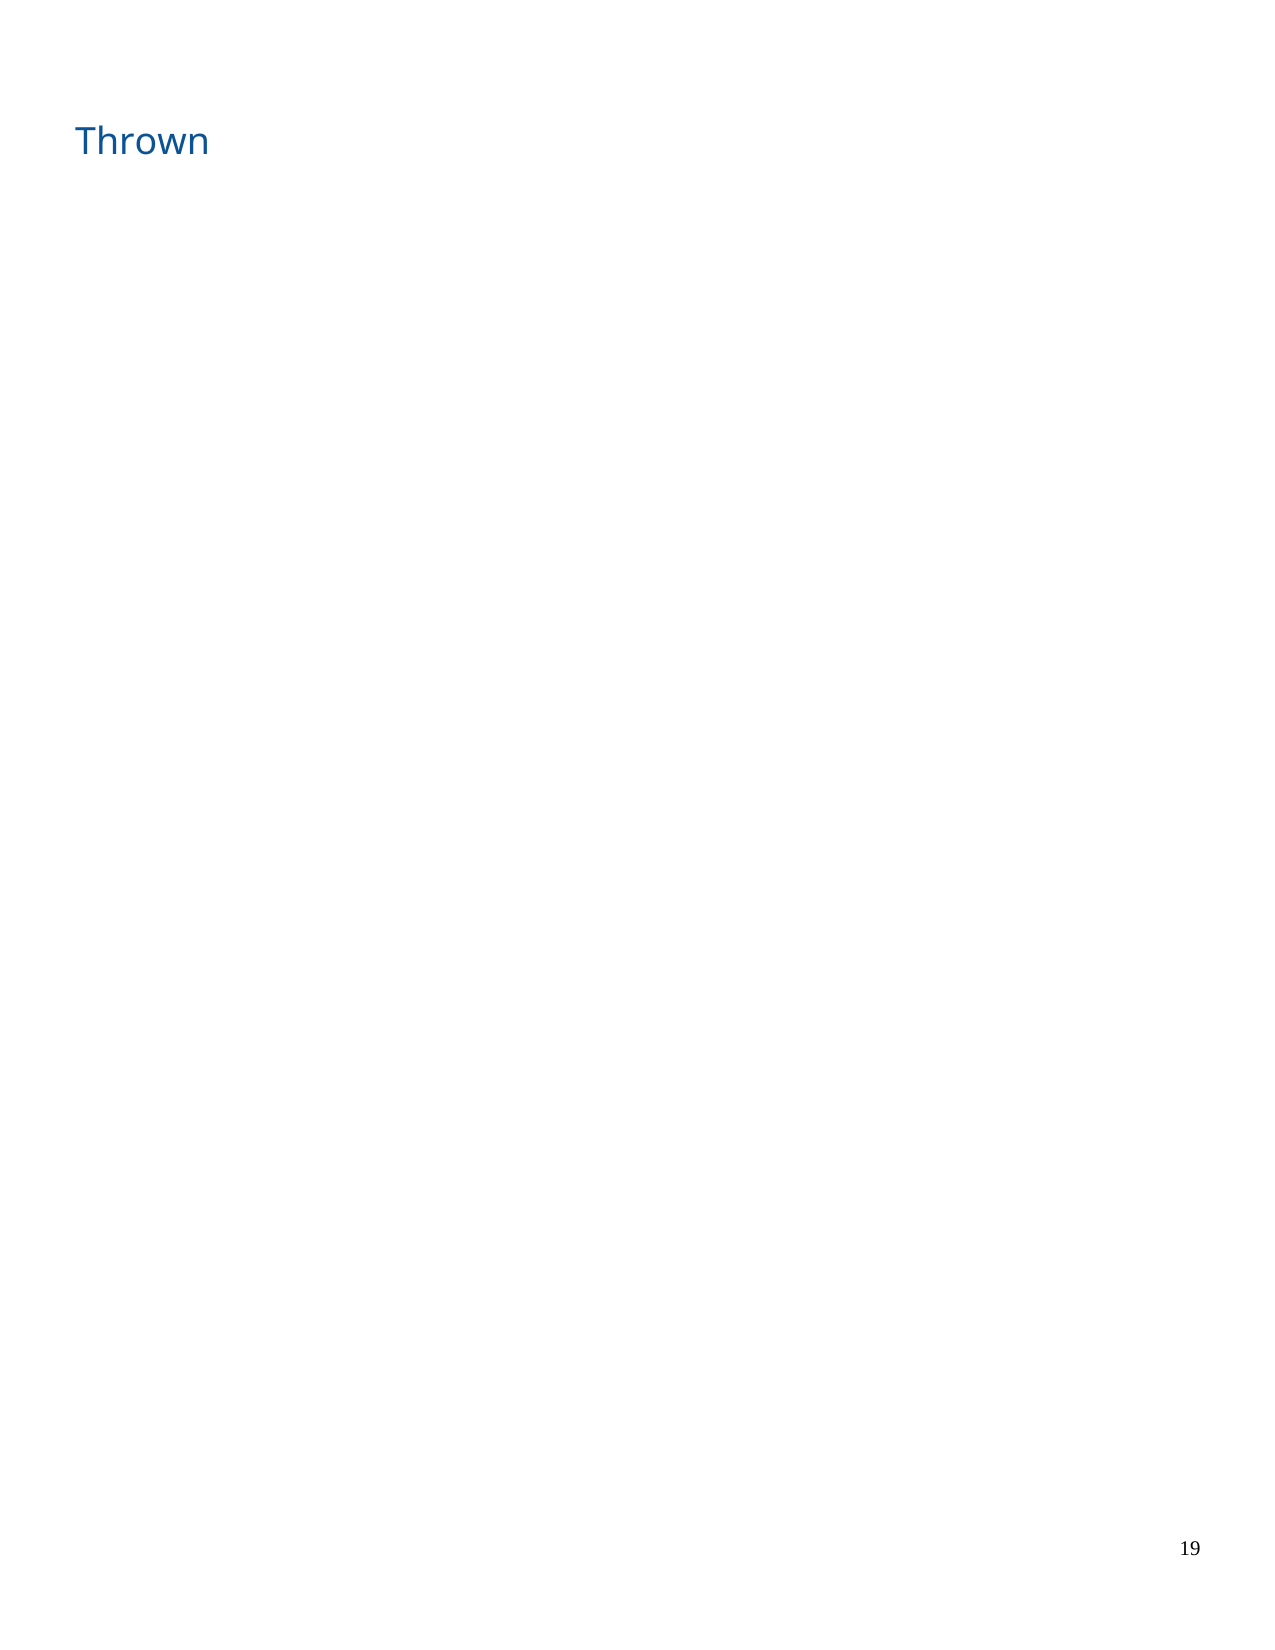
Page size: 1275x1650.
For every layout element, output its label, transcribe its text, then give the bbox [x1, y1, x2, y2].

subtitle Thrown [75, 114, 622, 165]
